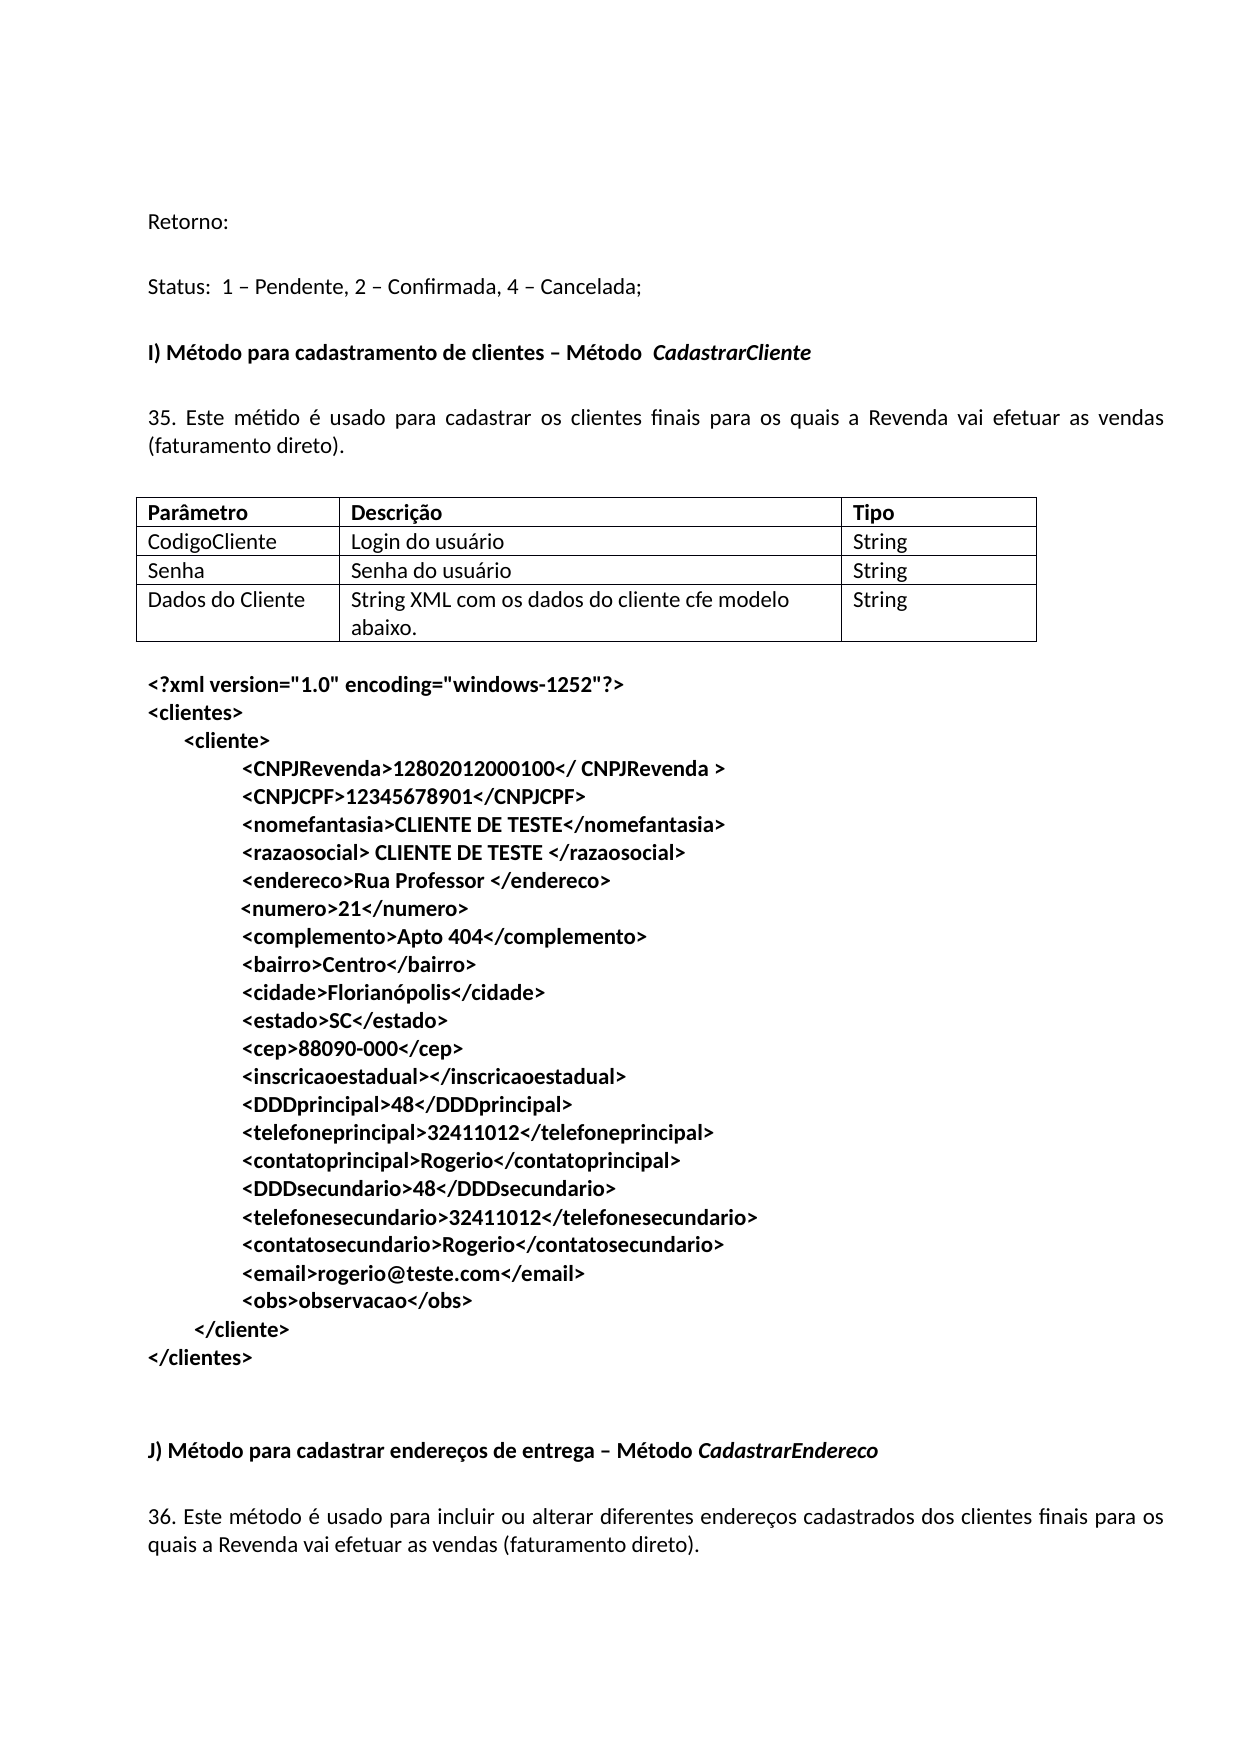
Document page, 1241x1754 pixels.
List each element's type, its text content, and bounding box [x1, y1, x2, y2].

table_header Descrição [340, 498, 841, 526]
text <telefoneprincipal>32411012</telefoneprincipal> [148, 1118, 1166, 1147]
text <contatoprincipal>Rogerio</contatoprincipal> [148, 1147, 1166, 1174]
table_cell Senha do usuário [340, 556, 841, 584]
table_cell Dados do Cliente [137, 585, 339, 641]
text <bairro>Centro</bairro> [148, 950, 1166, 978]
text </clientes> [148, 1343, 1166, 1371]
text <email>rogerio@teste.com</email> [148, 1259, 1166, 1287]
text <telefonesecundario>32411012</telefonesecundario> [148, 1203, 1166, 1231]
table_cell String [842, 585, 1036, 641]
text <nomefantasia>CLIENTE DE TESTE</nomefantasia> [148, 810, 1166, 838]
text J) Método para cadastrar endereços de entrega – Método CadastrarEndereco [148, 1436, 1166, 1464]
text I) Método para cadastramento de clientes – Método CadastrarCliente [148, 338, 1166, 366]
table_cell String [842, 527, 1036, 555]
text <inscricaoestadual></inscricaoestadual> [148, 1062, 1166, 1091]
text <estado>SC</estado> [148, 1006, 1166, 1034]
text <CNPJRevenda>12802012000100</ CNPJRevenda > [148, 754, 1166, 782]
text <clientes> [148, 698, 1166, 726]
text <cliente> [148, 726, 1166, 754]
text <numero>21</numero> [148, 894, 1166, 922]
table_cell Login do usuário [340, 527, 841, 555]
text 36. Este método é usado para incluir ou alterar diferentes endereços cadastrados dos clientes finais para os quais a Revenda vai efetuar as vendas (faturamento direto). [148, 1502, 1166, 1558]
table_cell String XML com os dados do cliente cfe modelo abaixo. [340, 585, 841, 641]
text <cidade>Florianópolis</cidade> [148, 978, 1166, 1006]
table_cell String [842, 556, 1036, 584]
table_header Tipo [842, 498, 1036, 526]
text </cliente> [148, 1315, 1166, 1343]
text <?xml version="1.0" encoding="windows-1252"?> [148, 670, 1166, 698]
text <endereco>Rua Professor </endereco> [148, 866, 1166, 894]
text Status: 1 – Pendente, 2 – Confirmada, 4 – Cancelada; [148, 272, 1166, 300]
text <obs>observacao</obs> [148, 1287, 1166, 1315]
text Retorno: [148, 207, 1166, 235]
table_header Parâmetro [137, 498, 339, 526]
text <CNPJCPF>12345678901</CNPJCPF> [148, 782, 1166, 810]
text <razaosocial> CLIENTE DE TESTE </razaosocial> [148, 838, 1166, 866]
text <DDDsecundario>48</DDDsecundario> [148, 1174, 1166, 1203]
table_cell Senha [137, 556, 339, 584]
table_cell CodigoCliente [137, 527, 339, 555]
text <contatosecundario>Rogerio</contatosecundario> [148, 1231, 1166, 1259]
text <DDDprincipal>48</DDDprincipal> [148, 1091, 1166, 1118]
text <cep>88090-000</cep> [148, 1034, 1166, 1062]
text <complemento>Apto 404</complemento> [148, 922, 1166, 950]
text 35. Este métido é usado para cadastrar os clientes finais para os quais a Revenda vai efetuar as vendas (faturamento direto). [148, 403, 1166, 459]
